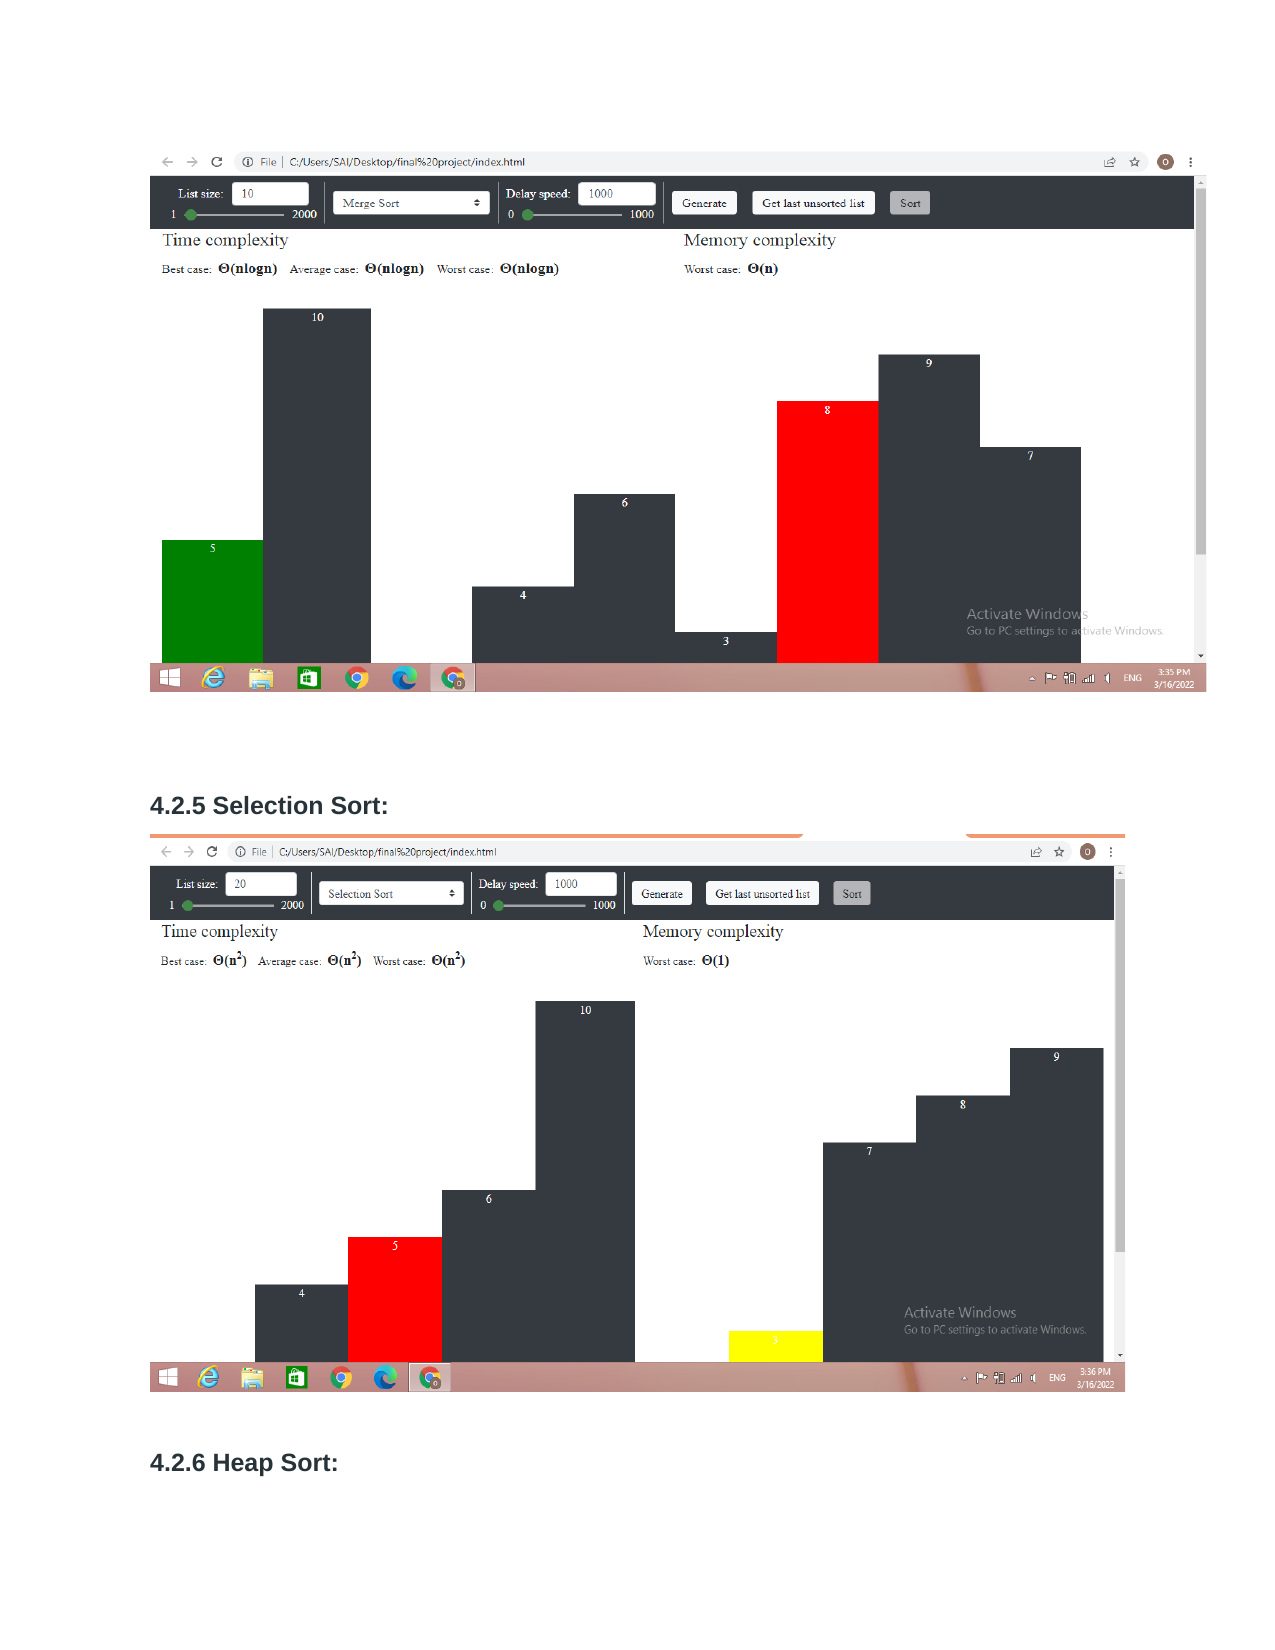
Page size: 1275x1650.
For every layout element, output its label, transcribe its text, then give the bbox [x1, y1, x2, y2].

text 4.2.6 Heap Sort: [150, 1448, 1125, 1477]
text 4.2.5 Selection Sort: [150, 791, 1125, 820]
picture [150, 150, 1207, 692]
picture [150, 834, 1125, 1392]
